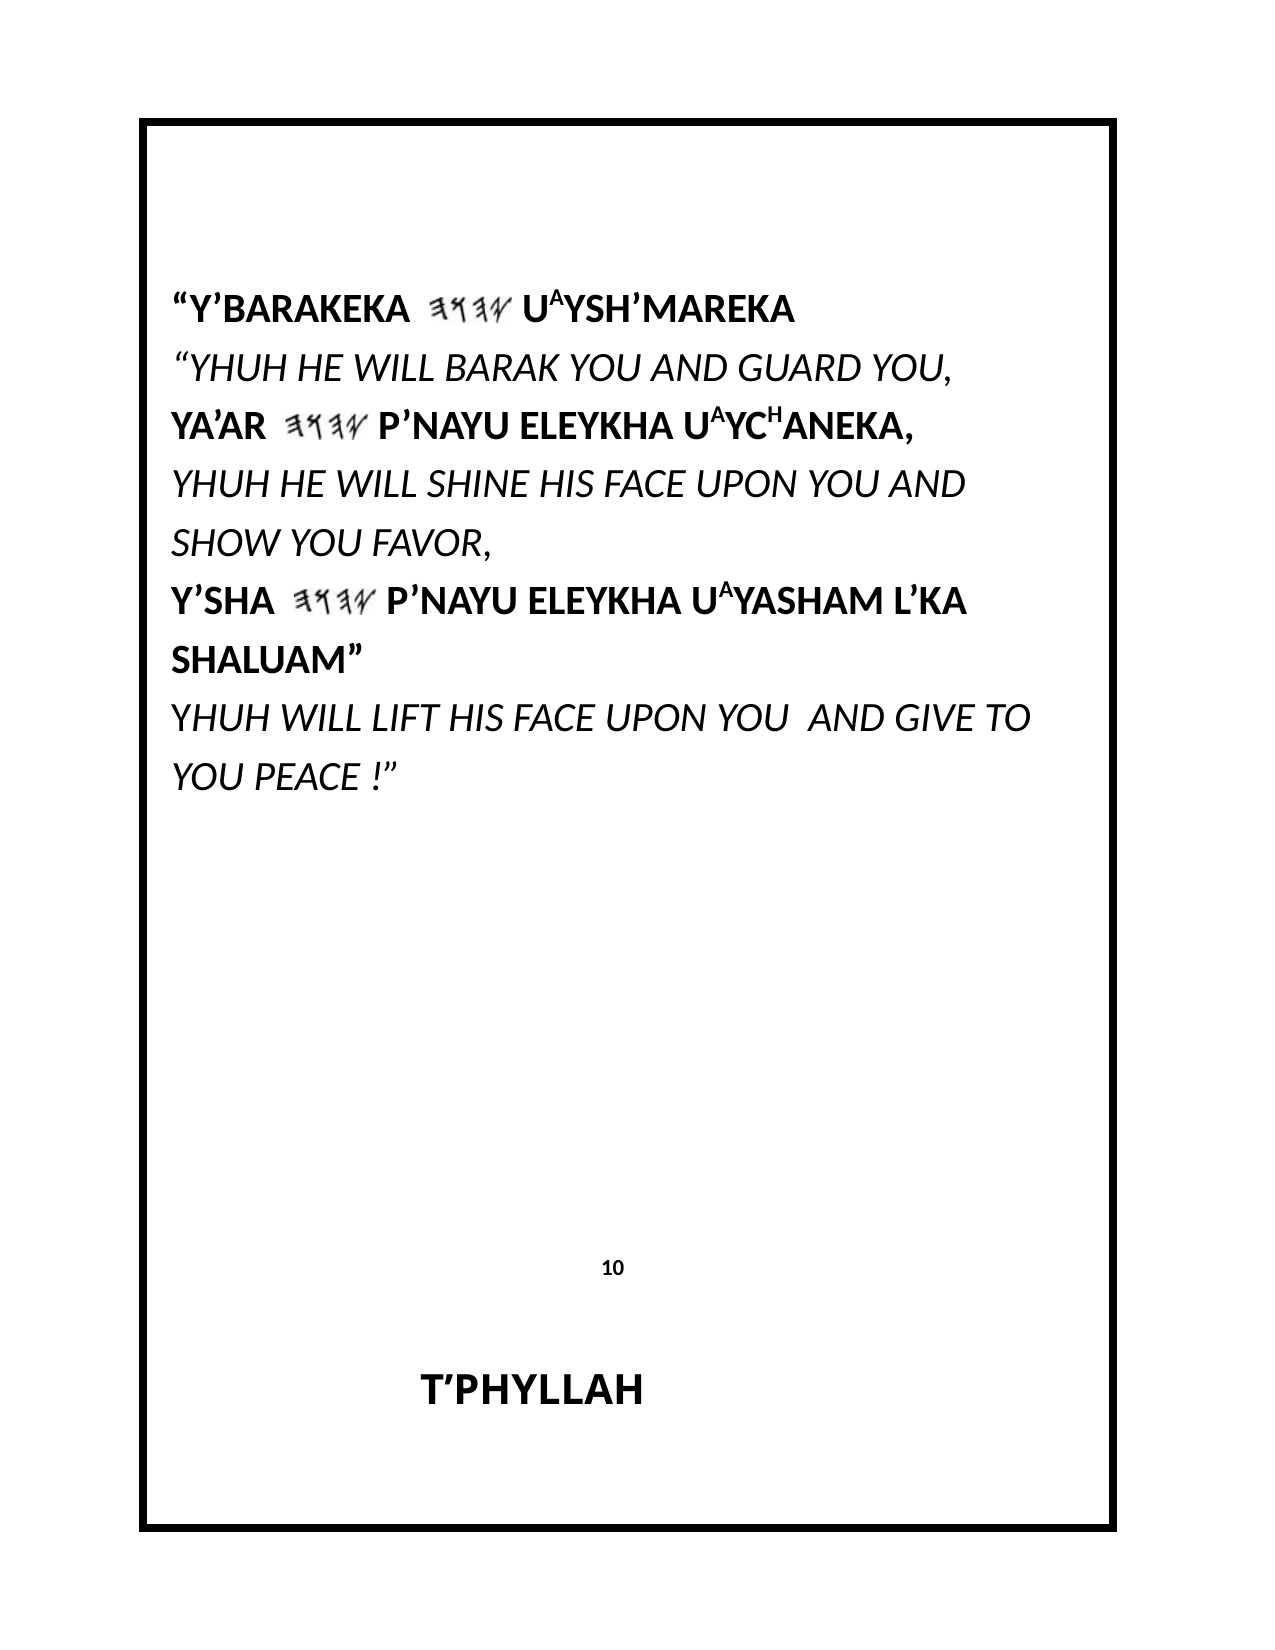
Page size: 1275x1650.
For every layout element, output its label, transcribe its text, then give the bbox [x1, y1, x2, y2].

text 10 [171, 1253, 1085, 1281]
text T’PHYLLAH [171, 1360, 1085, 1417]
text “Y’BARAKEKA UAYSH’MAREKA “YHUH HE WILL BARAK YOU AND GUARD YOU, YA’AR P’NAYU ELEYKHA UAYCHANEKA, YHUH HE WILL SHINE HIS FACE UPON YOU AND SHOW YOU FAVOR, Y’SHA P’NAYU ELEYKHA UAYASHAM L’KA SHALUAM” YHUH WILL LIFT HIS FACE UPON YOU AND GIVE TO YOU PEACE !” [171, 282, 1085, 801]
